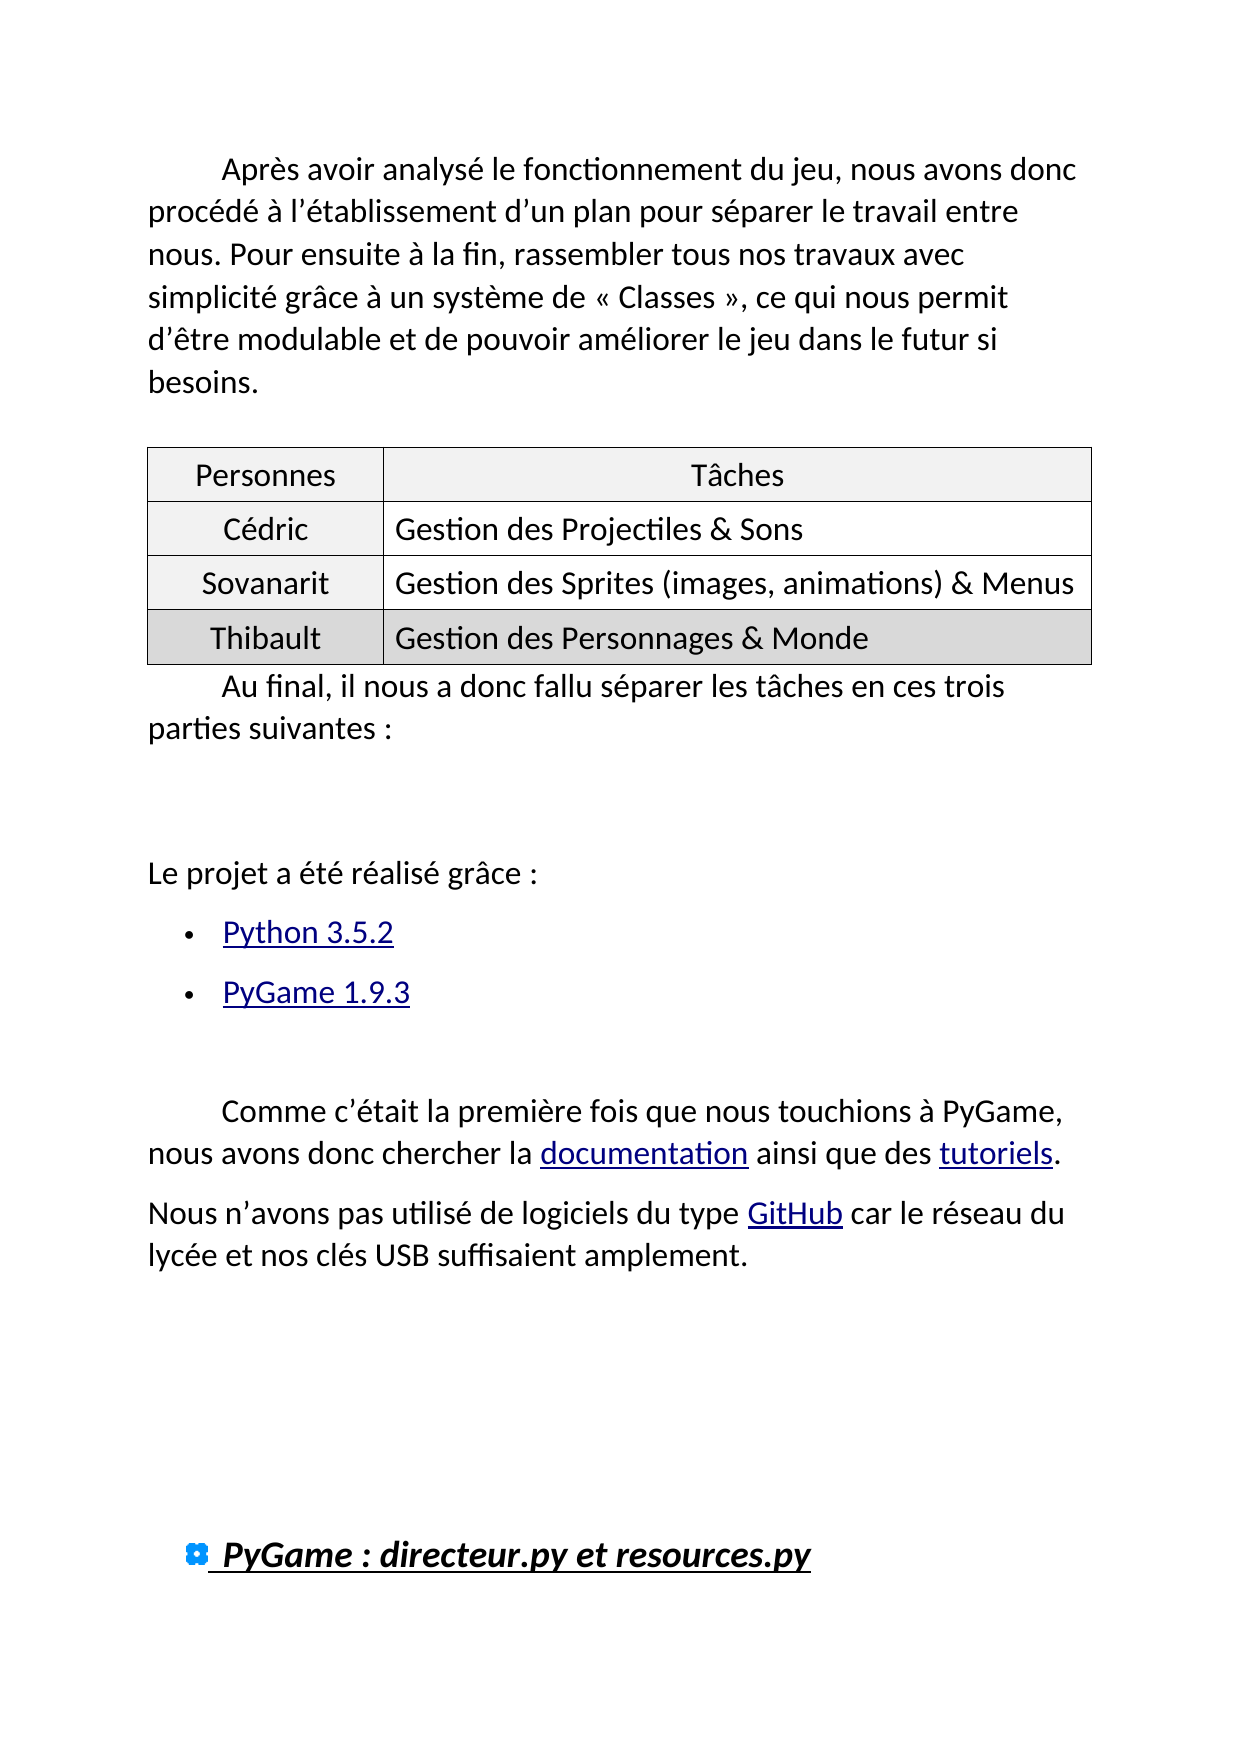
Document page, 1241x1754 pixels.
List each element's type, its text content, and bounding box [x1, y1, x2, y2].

table_cell Gestion des Sprites (images, animations) & Menus [384, 556, 1091, 609]
text Après avoir analysé le fonctionnement du jeu, nous avons donc procédé à l’établissement d’un plan pour séparer le travail entre nous. Pour ensuite à la fin, rassembler tous nos travaux avec simplicité grâce à un système de « Classes », ce qui nous permit d’être modulable et de pouvoir améliorer le jeu dans le futur si besoins. [148, 148, 1093, 402]
table_cell Cédric [148, 502, 383, 555]
text Nous n’avons pas utilisé de logiciels du type GitHub car le réseau du lycée et nos clés USB suffisaient amplement. [148, 1192, 1093, 1275]
list PyGame 1.9.3 [185, 971, 1093, 1012]
table_header Personnes [148, 448, 383, 501]
table_cell Gestion des Personnages & Monde [384, 610, 1091, 664]
table_cell Gestion des Projectiles & Sons [384, 502, 1091, 555]
table_cell Thibault [148, 610, 383, 664]
list Python 3.5.2 [185, 912, 1093, 952]
text Comme c’était la première fois que nous touchions à PyGame, nous avons donc chercher la documentation ainsi que des tutoriels. [148, 1090, 1093, 1173]
table_header Tâches [384, 448, 1091, 501]
list PyGame : directeur.py et resources.py [185, 1531, 1093, 1577]
text Au final, il nous a donc fallu séparer les tâches en ces trois parties suivantes : [148, 665, 1093, 748]
table_cell Sovanarit [148, 556, 383, 609]
text Le projet a été réalisé grâce : [148, 852, 1093, 893]
